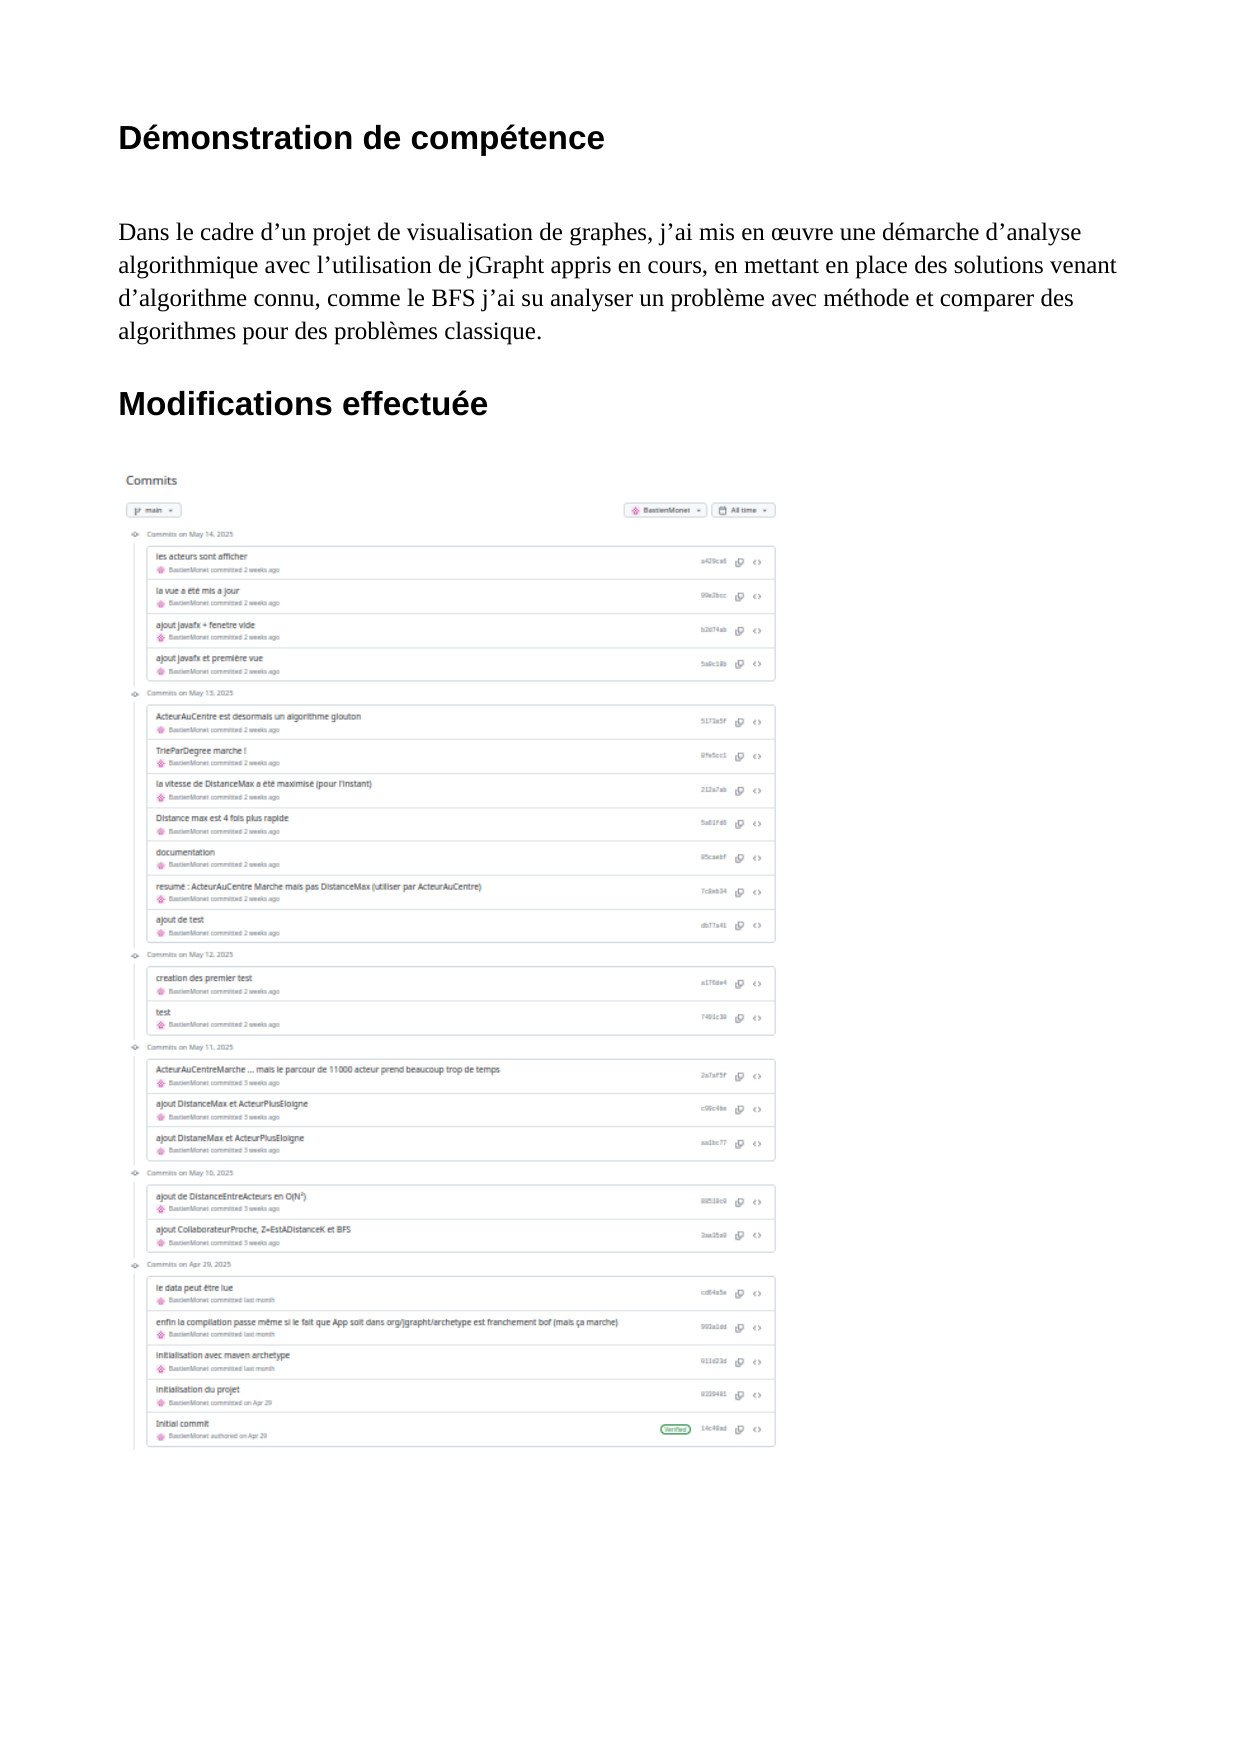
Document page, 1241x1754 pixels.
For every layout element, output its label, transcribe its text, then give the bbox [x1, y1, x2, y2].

subtitle Modifications effectuée [118, 384, 1122, 423]
text Dans le cadre d’un projet de visualisation de graphes, j’ai mis en œuvre une démarche d’analyse algorithmique avec l’utilisation de jGrapht appris en cours, en mettant en place des solutions venant d’algorithme connu, comme le BFS j’ai su analyser un problème avec méthode et comparer des algorithmes pour des problèmes classique. [118, 217, 1122, 344]
picture [121, 462, 790, 1460]
subtitle Démonstration de compétence [118, 118, 1122, 157]
